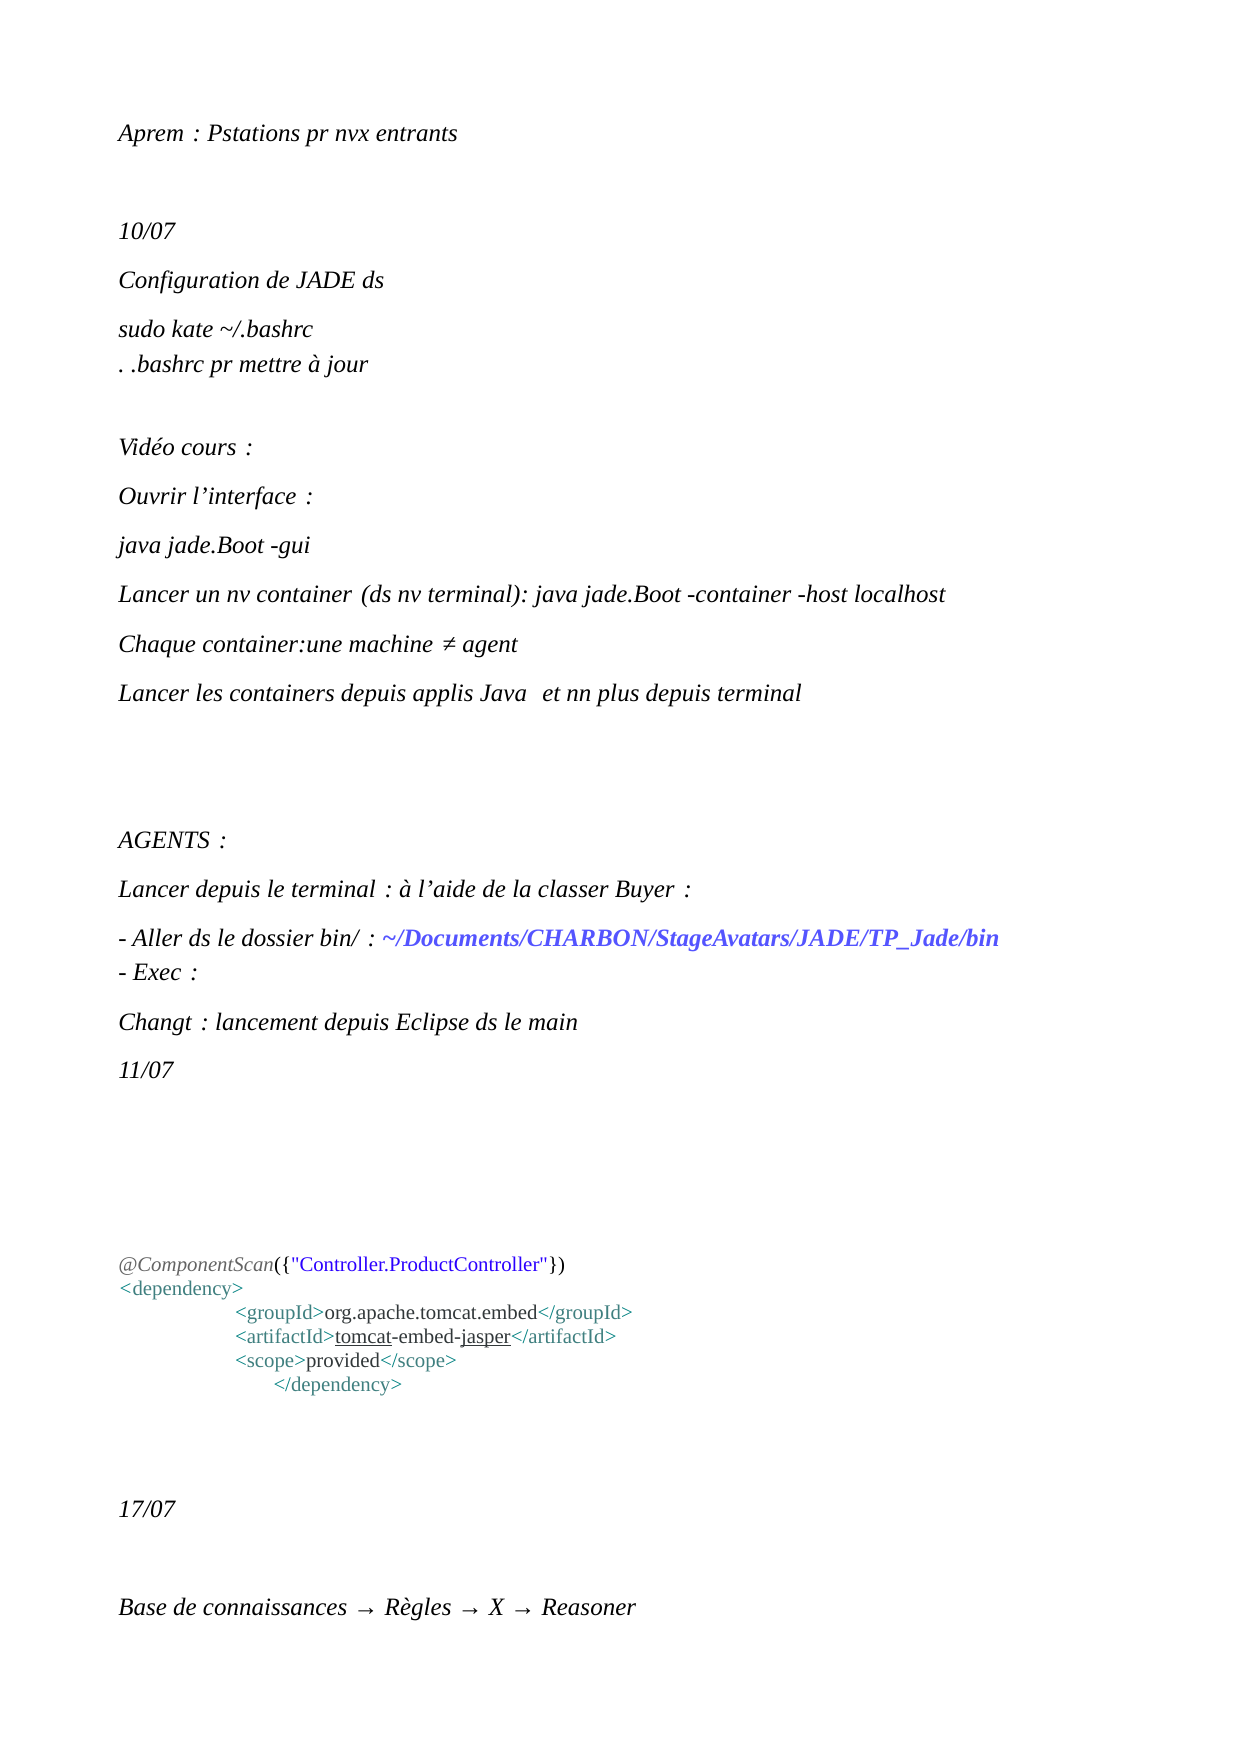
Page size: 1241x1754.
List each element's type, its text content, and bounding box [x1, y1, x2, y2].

text 17/07 [118, 1494, 1122, 1523]
text AGENTS : [118, 825, 1122, 854]
text Chaque container:une machine ≠ agent [118, 629, 1122, 657]
text java jade.Boot -gui [118, 531, 1122, 559]
text 10/07 [118, 216, 1122, 245]
text Vidéo cours : [118, 432, 1122, 461]
text sudo kate ~/.bashrc . .bashrc pr mettre à jour [118, 314, 1122, 412]
text Lancer un nv container (ds nv terminal): java jade.Boot -container -host localhost [118, 579, 1122, 608]
text Ouvrir l’interface : [118, 481, 1122, 510]
text 11/07 [118, 1056, 1122, 1084]
text Aprem : Pstations pr nvx entrants [118, 118, 1122, 147]
text <scope>provided</scope> [118, 1348, 1122, 1372]
text <dependency> [118, 1276, 1122, 1300]
text Base de connaissances → Règles → X → Reasoner [118, 1592, 1122, 1621]
text - Aller ds le dossier bin/ : ~/Documents/CHARBON/StageAvatars/JADE/TP_Jade/bin - Exec : [118, 923, 1122, 986]
text </dependency> [118, 1372, 1122, 1396]
text <groupId>org.apache.tomcat.embed</groupId> [118, 1300, 1122, 1324]
text <artifactId>tomcat-embed-jasper</artifactId> [118, 1324, 1122, 1348]
text Changt : lancement depuis Eclipse ds le main [118, 1007, 1122, 1035]
text Lancer depuis le terminal : à l’aide de la classer Buyer : [118, 874, 1122, 903]
text Configuration de JADE ds [118, 265, 1122, 294]
text @ComponentScan({"Controller.ProductController"}) [118, 1252, 1122, 1276]
text Lancer les containers depuis applis Java et nn plus depuis terminal [118, 678, 1122, 706]
